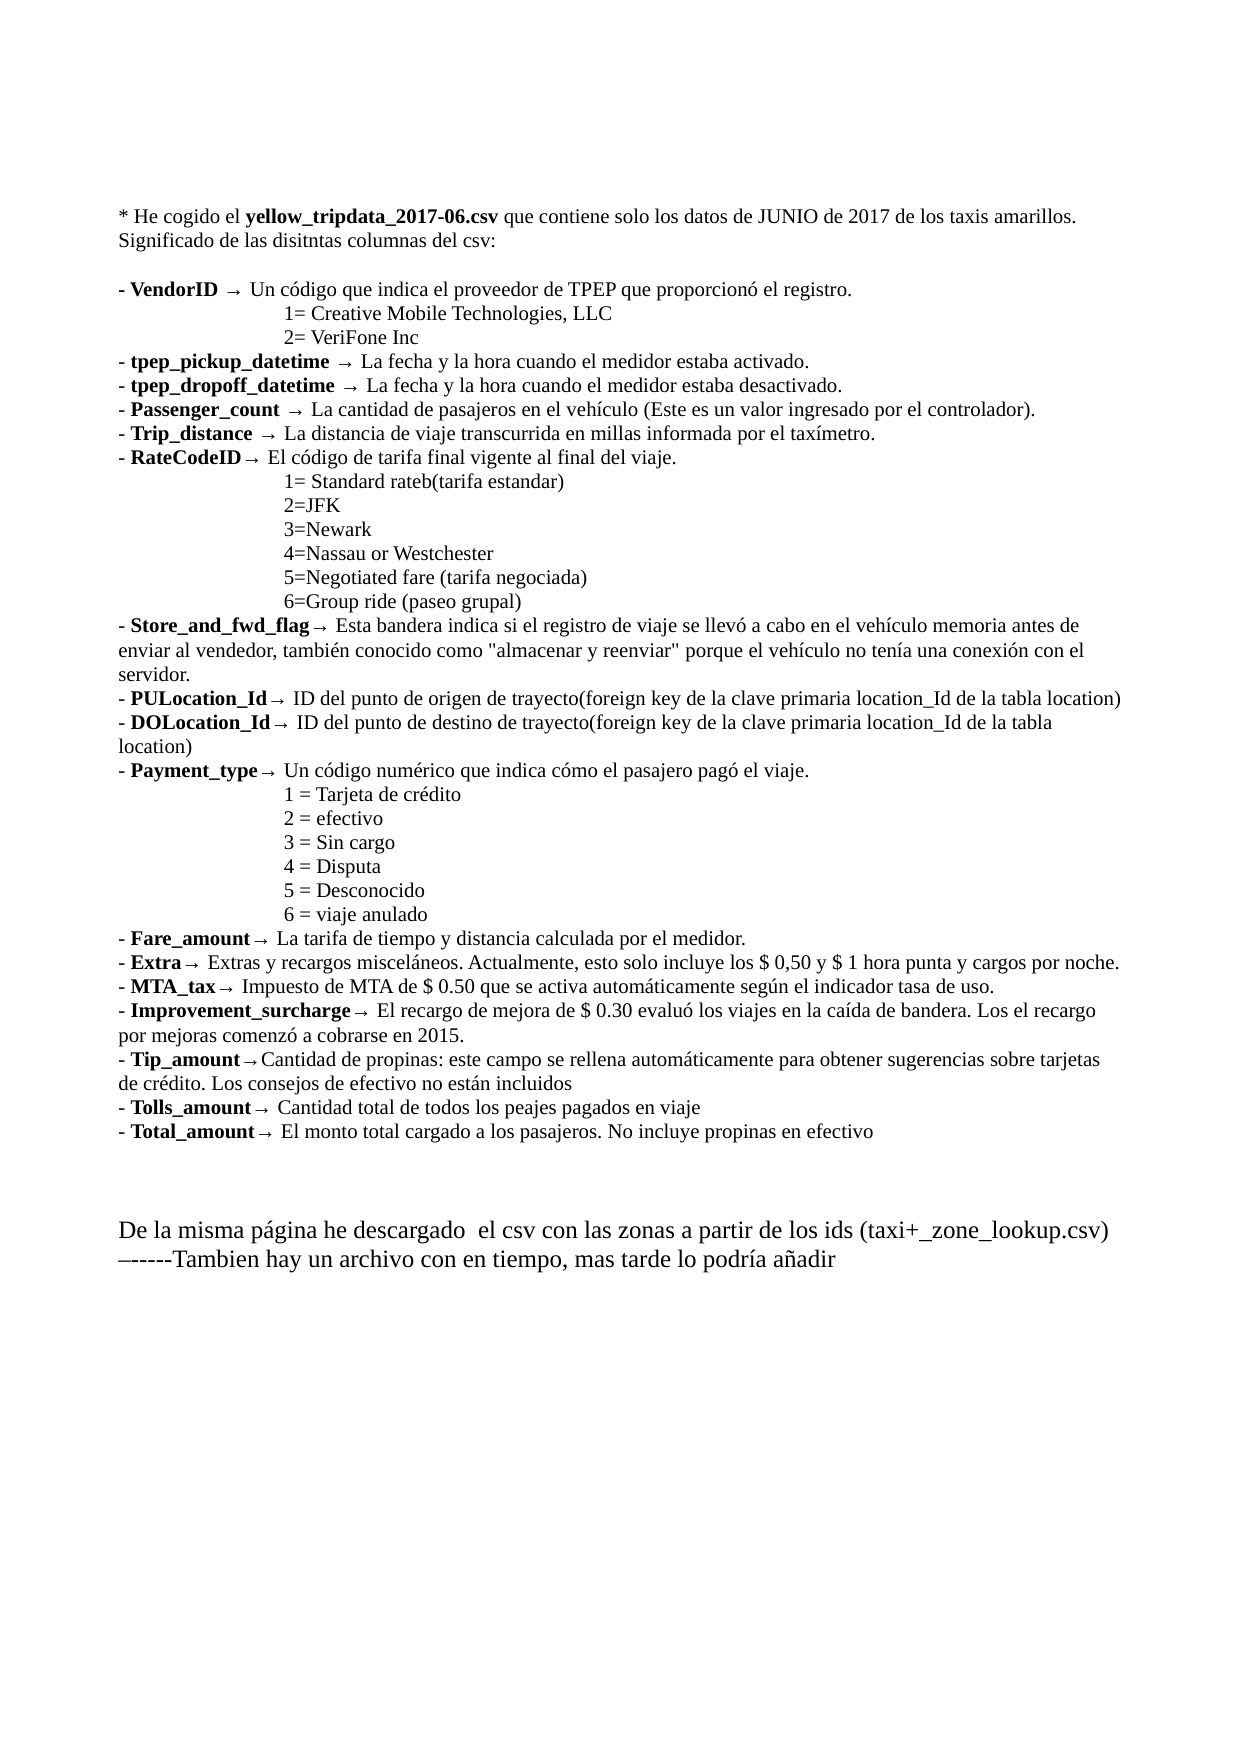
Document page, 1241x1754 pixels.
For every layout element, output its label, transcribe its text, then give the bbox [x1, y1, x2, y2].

subtitle De la misma página he descargado el csv con las zonas a partir de los ids (taxi+_zone_lookup.csv) [118, 1215, 1122, 1244]
subtitle - Tip_amount→Cantidad de propinas: este campo se rellena automáticamente para obtener sugerencias sobre tarjetas de crédito. Los consejos de efectivo no están incluidos [118, 1047, 1122, 1095]
subtitle * He cogido el yellow_tripdata_2017-06.csv que contiene solo los datos de JUNIO de 2017 de los taxis amarillos. [118, 204, 1122, 228]
subtitle - tpep_pickup_datetime → La fecha y la hora cuando el medidor estaba activado. [118, 349, 1122, 373]
subtitle - tpep_dropoff_datetime → La fecha y la hora cuando el medidor estaba desactivado. [118, 373, 1122, 397]
subtitle 1= Creative Mobile Technologies, LLC [283, 301, 1122, 325]
subtitle 1 = Tarjeta de crédito 2 = efectivo 3 = Sin cargo 4 = Disputa 5 = Desconocido 6 = viaje anulado [283, 782, 1122, 926]
subtitle Significado de las disitntas columnas del csv: [118, 228, 1122, 252]
subtitle - Passenger_count → La cantidad de pasajeros en el vehículo (Este es un valor ingresado por el controlador). [118, 397, 1122, 421]
subtitle - Extra→ Extras y recargos misceláneos. Actualmente, esto solo incluye los $ 0,50 y $ 1 hora punta y cargos por noche. [118, 950, 1122, 974]
subtitle 4=Nassau or Westchester [283, 541, 1122, 565]
subtitle - Tolls_amount→ Cantidad total de todos los peajes pagados en viaje [118, 1095, 1122, 1119]
subtitle - RateCodeID→ El código de tarifa final vigente al final del viaje. [118, 445, 1122, 469]
subtitle - MTA_tax→ Impuesto de MTA de $ 0.50 que se activa automáticamente según el indicador tasa de uso. [118, 974, 1122, 998]
subtitle - Trip_distance → La distancia de viaje transcurrida en millas informada por el taxímetro. [118, 421, 1122, 445]
subtitle - DOLocation_Id→ ID del punto de destino de trayecto(foreign key de la clave primaria location_Id de la tabla location) [118, 710, 1122, 758]
subtitle 3=Newark [283, 517, 1122, 541]
subtitle - Total_amount→ El monto total cargado a los pasajeros. No incluye propinas en efectivo [118, 1119, 1122, 1143]
subtitle - PULocation_Id→ ID del punto de origen de trayecto(foreign key de la clave primaria location_Id de la tabla location) [118, 686, 1122, 710]
subtitle - Fare_amount→ La tarifa de tiempo y distancia calculada por el medidor. [118, 926, 1122, 950]
subtitle 1= Standard rateb(tarifa estandar) [283, 469, 1122, 493]
subtitle - VendorID → Un código que indica el proveedor de TPEP que proporcionó el registro. [118, 277, 1122, 301]
subtitle 5=Negotiated fare (tarifa negociada) [283, 565, 1122, 589]
subtitle –-----Tambien hay un archivo con en tiempo, mas tarde lo podría añadir [118, 1244, 1122, 1272]
subtitle - Store_and_fwd_flag→ Esta bandera indica si el registro de viaje se llevó a cabo en el vehículo memoria antes de enviar al vendedor, también conocido como "almacenar y reenviar" porque el vehículo no tenía una conexión con el servidor. [118, 613, 1122, 686]
subtitle - Improvement_surcharge→ El recargo de mejora de $ 0.30 evaluó los viajes en la caída de bandera. Los el recargo por mejoras comenzó a cobrarse en 2015. [118, 998, 1122, 1047]
subtitle 2=JFK [283, 493, 1122, 517]
subtitle 6=Group ride (paseo grupal) [283, 589, 1122, 613]
subtitle 2= VeriFone Inc [283, 325, 1122, 349]
subtitle - Payment_type→ Un código numérico que indica cómo el pasajero pagó el viaje. [118, 758, 1122, 782]
